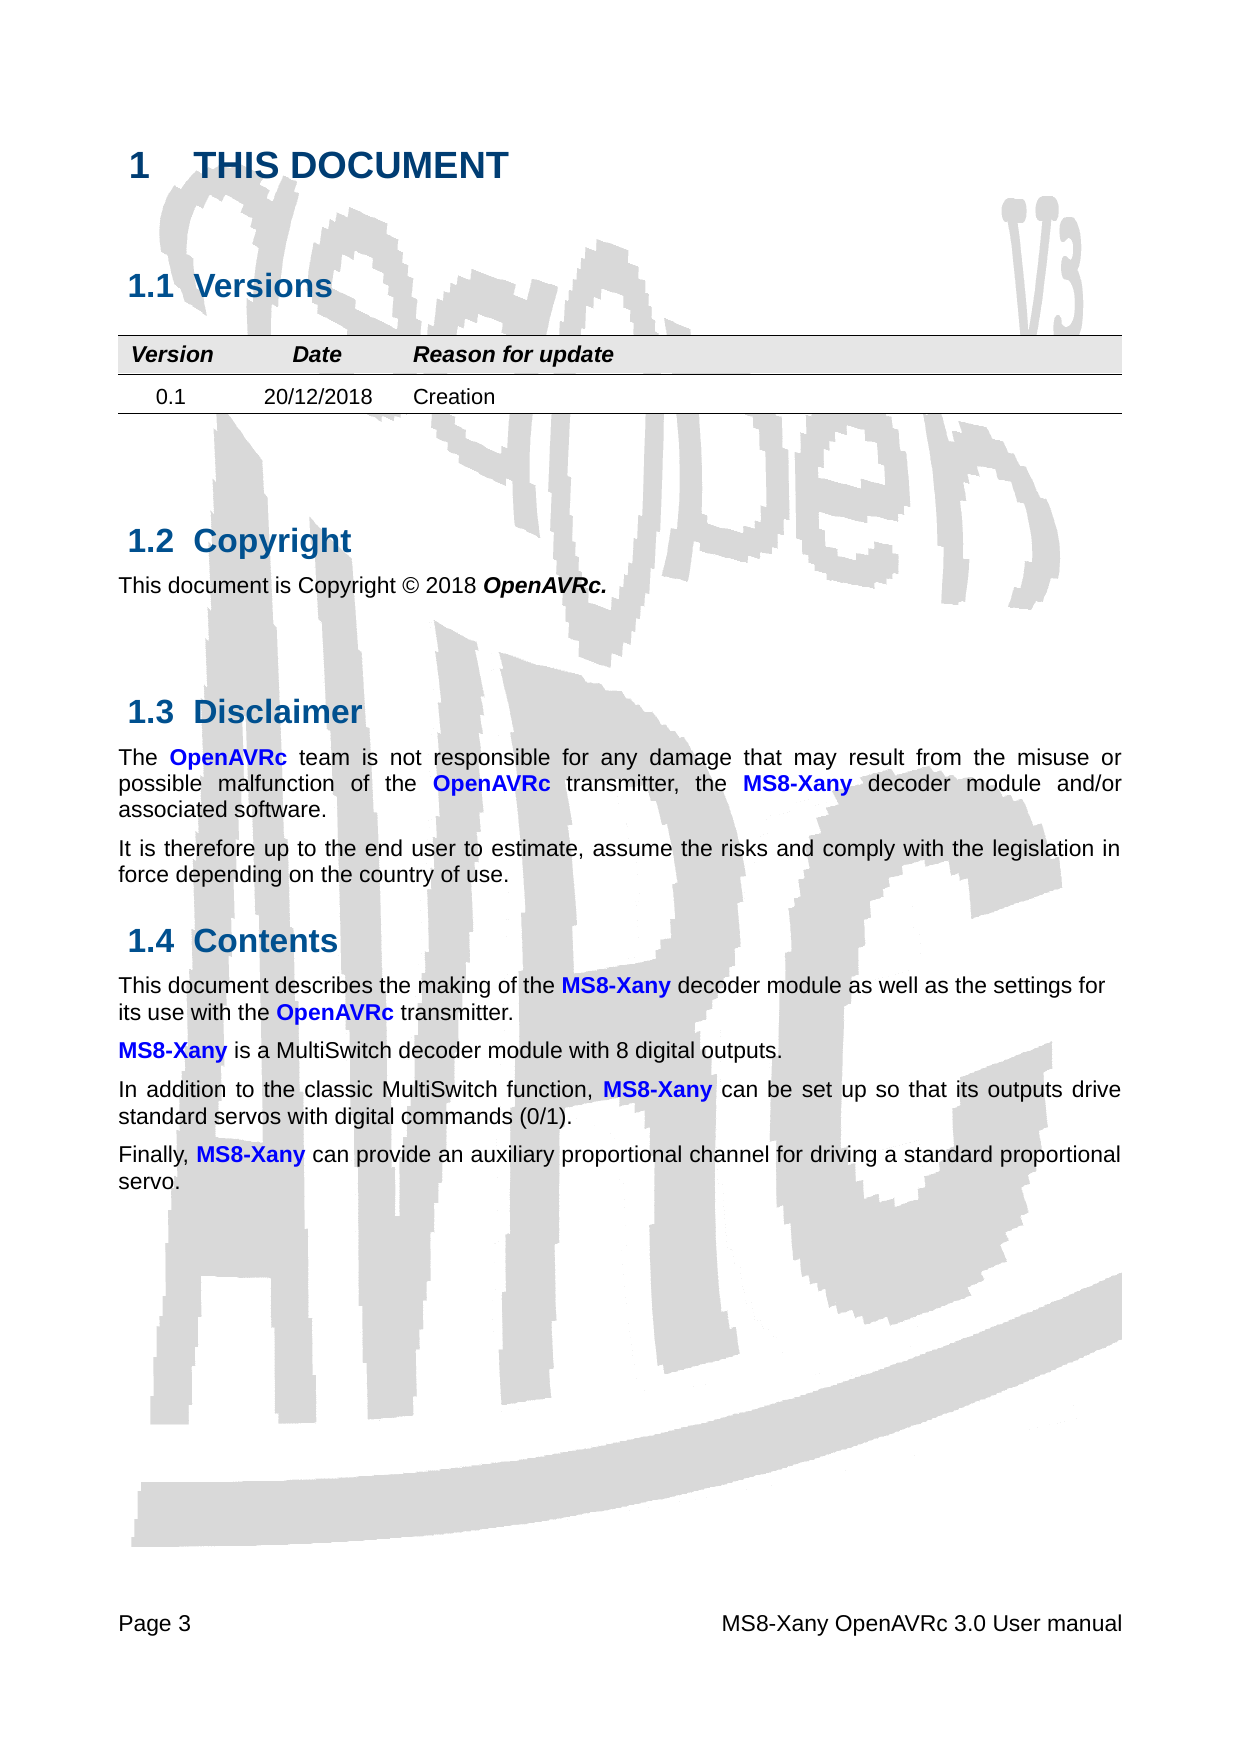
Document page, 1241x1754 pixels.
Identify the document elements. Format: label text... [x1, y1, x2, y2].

text This document is Copyright © 2018 OpenAVRc. [118, 572, 1122, 598]
subtitle Copyright [118, 521, 1122, 559]
subtitle Versions [118, 266, 1122, 305]
text This document describes the making of the MS8-Xany decoder module as well as the settings for its use with the OpenAVRc transmitter. [118, 972, 1122, 1025]
table_header Date [236, 336, 400, 373]
table_cell 20/12/2018 [236, 375, 400, 413]
text The OpenAVRc team is not responsible for any damage that may result from the misuse or possible malfunction of the OpenAVRc transmitter, the MS8-Xany decoder module and/or associated software. [118, 743, 1122, 822]
table_header Reason for update [400, 336, 1122, 373]
table_cell Creation [400, 375, 1122, 413]
subtitle Disclaimer [118, 692, 1122, 731]
text MS8-Xany is a MultiSwitch decoder module with 8 digital outputs. [118, 1037, 1122, 1064]
table_cell 0.1 [118, 375, 236, 413]
table_header Version [118, 336, 236, 373]
text Finally, MS8-Xany can provide an auxiliary proportional channel for driving a standard proportional servo. [118, 1141, 1122, 1194]
subtitle THIS DOCUMENT [118, 143, 1122, 187]
subtitle Contents [118, 921, 1122, 960]
text In addition to the classic MultiSwitch function, MS8-Xany can be set up so that its outputs drive standard servos with digital commands (0/1). [118, 1076, 1122, 1129]
text It is therefore up to the end user to estimate, assume the risks and comply with the legislation in force depending on the country of use. [118, 835, 1122, 888]
